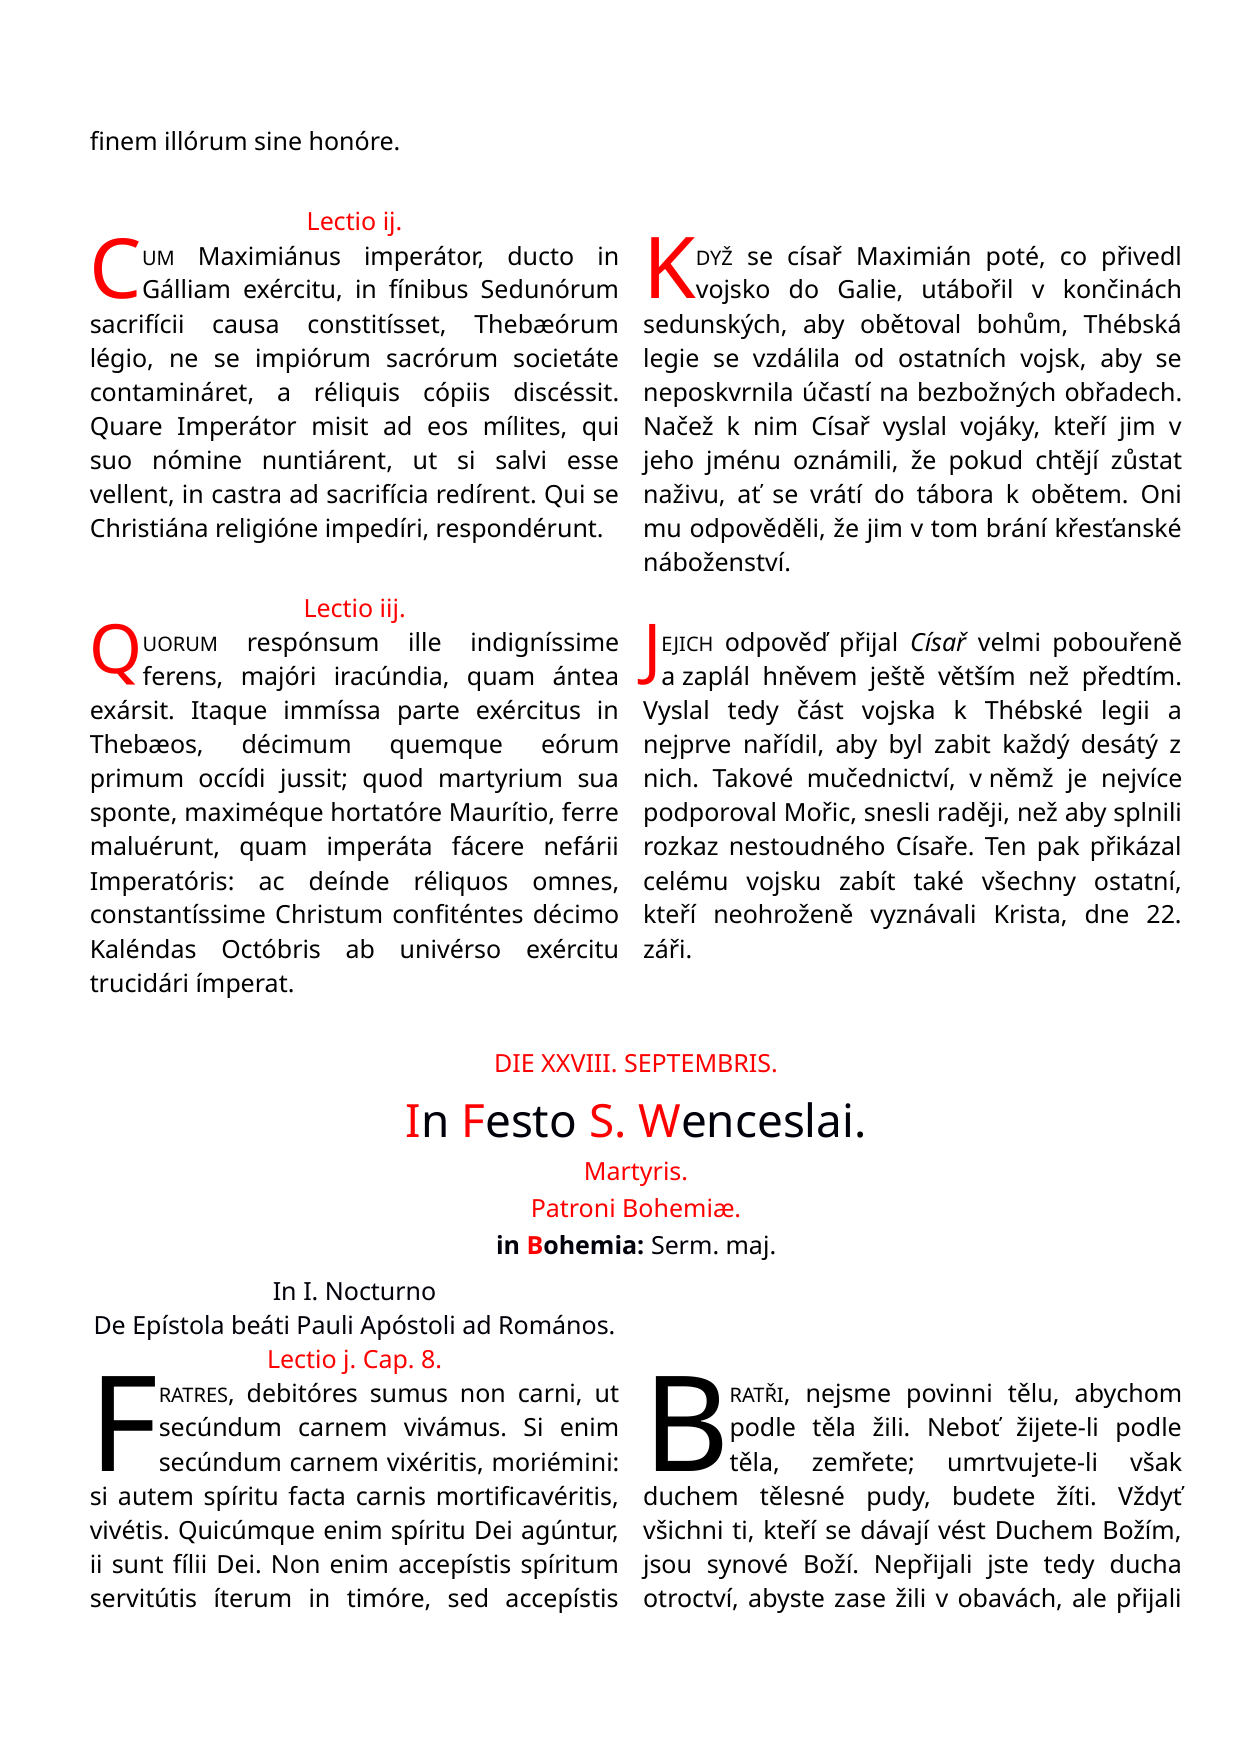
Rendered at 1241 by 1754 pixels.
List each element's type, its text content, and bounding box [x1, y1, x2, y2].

table_cell In I. Nocturno De Epístola beáti Pauli Apóstoli ad Romános. Lectio j. Cap. 8. Fratres, debitóres sumus non carni, ut secúndum carnem vivámus. Si enim secúndum carnem vixéritis, moriémini: si autem spíritu facta carnis mortificavéritis, vivétis. Quicúmque enim spíritu Dei agúntur, ii sunt fílii Dei. Non enim accepístis spíritum servitútis íterum in timóre, sed accepístis spíritum adoptiónis filiórum, in quo clamámus: Abba (Pater). Ipse enim Spíritus testimónium reddit spirítui nostro quod sumus fílii Dei. Si autem fílii, et hærédes: hærédes quidem Dei, cohærédes autem Christi: si tamen compátimur, ut et conglorificémur. [78, 1268, 631, 1620]
table_cell DIE XXVIII. SEPTEMBRIS. In Festo S. Wenceslai. Martyris. Patroni Bohemiæ. in Bohemia: Serm. maj. [78, 1039, 1194, 1268]
table_cell In I. Nocturno De libro Sapiéntiæ. Lectio j. Cap. 20. Stabunt justi in magna constántia advérsus eos, qui se angustiavérunt, et qui abstulérunt labóres eórum. Vidéntes turbabúntur timóre horríbili, et mirabúntur in subitatióne insperátæ salútis, dicéntes intra se, pœniténtiam agéntes, et præ angústia spíritus geméntes: Hi sunt, quos habúimus aliquándo in derísum, et in similitúdinem impropérii. Nos insensáti vitam illórum æstimabámus insániam, et finem illórum sine honóre. [78, 118, 631, 198]
table_cell [631, 118, 1194, 198]
table_cell Lectio iij. Quorum respónsum ille indigníssime ferens, majóri iracúndia, quam ántea exársit. Itaque immíssa parte exércitus in Thebæos‚ décimum quemque eórum primum occídi jussit; quod martyrium sua sponte, maximéque hortatóre Maurítio, ferre maluérunt, quam imperáta fácere nefárii Imperatóris: ac deínde réliquos omnes, constantíssime Christum confiténtes décimo Kaléndas Octóbris ab univérso exércitu trucidári ímperat. [78, 585, 631, 1039]
table_cell Když se císař Maximián poté, co přivedl vojsko do Galie, utábořil v končinách sedunských, aby obětoval bohům, Thébská legie se vzdálila od ostatních vojsk, aby se neposkvrnila účastí na bezbož­ných obřadech. Načež k nim Císař vyslal vojáky, kteří jim v jeho jménu oznámili, že pokud chtějí zůstat naživu, ať se vrátí do tábora k obětem. Oni mu odpověděli, že jim v tom brání křesťanské náboženství. [631, 198, 1194, 585]
table_cell Jejich odpověď přijal Císař velmi pobouřeně a zaplál hněvem ještě větším než předtím. Vyslal tedy část vojska k Thébské legii a nejprve nařídil, aby byl zabit každý desátý z nich. Takové mučednictví, v němž je nejvíce podporoval Mořic, snesli raději, než aby splnili rozkaz nestoudného Císaře. Ten pak přikázal celému vojsku zabít také všechny ostatní, kteří neohroženě vyznávali Krista, dne 22. záři. [631, 585, 1194, 1039]
table_cell Lectio ij. Cum Maximiánus imperátor, ducto in Gálliam exércitu, in fínibus Sedunórum sacrifícii causa constitísset, Thebæórum légio, ne se impiórum sacrórum societáte contamináret, a réliquis cópiis discéssit. Quare Imperátor misit ad eos mílites, qui suo nómine nuntiárent, ut si salvi esse vellent, in castra ad sacrifícia redírent. Qui se Christiána religióne impedíri‚ respondérunt. [78, 198, 631, 585]
table_cell Bratři, nejsme povinni tělu, abychom podle těla žili. Neboť žijete-li podle těla, zemřete; umrtvujete-li však duchem tělesné pudy, budete žíti. Vždyť všichni ti, kteří se dávají vést Duchem Božím, jsou synové Boží. Nepřijali jste tedy ducha otroctví, abyste zase žili v obavách, ale přijali [631, 1268, 1194, 1620]
